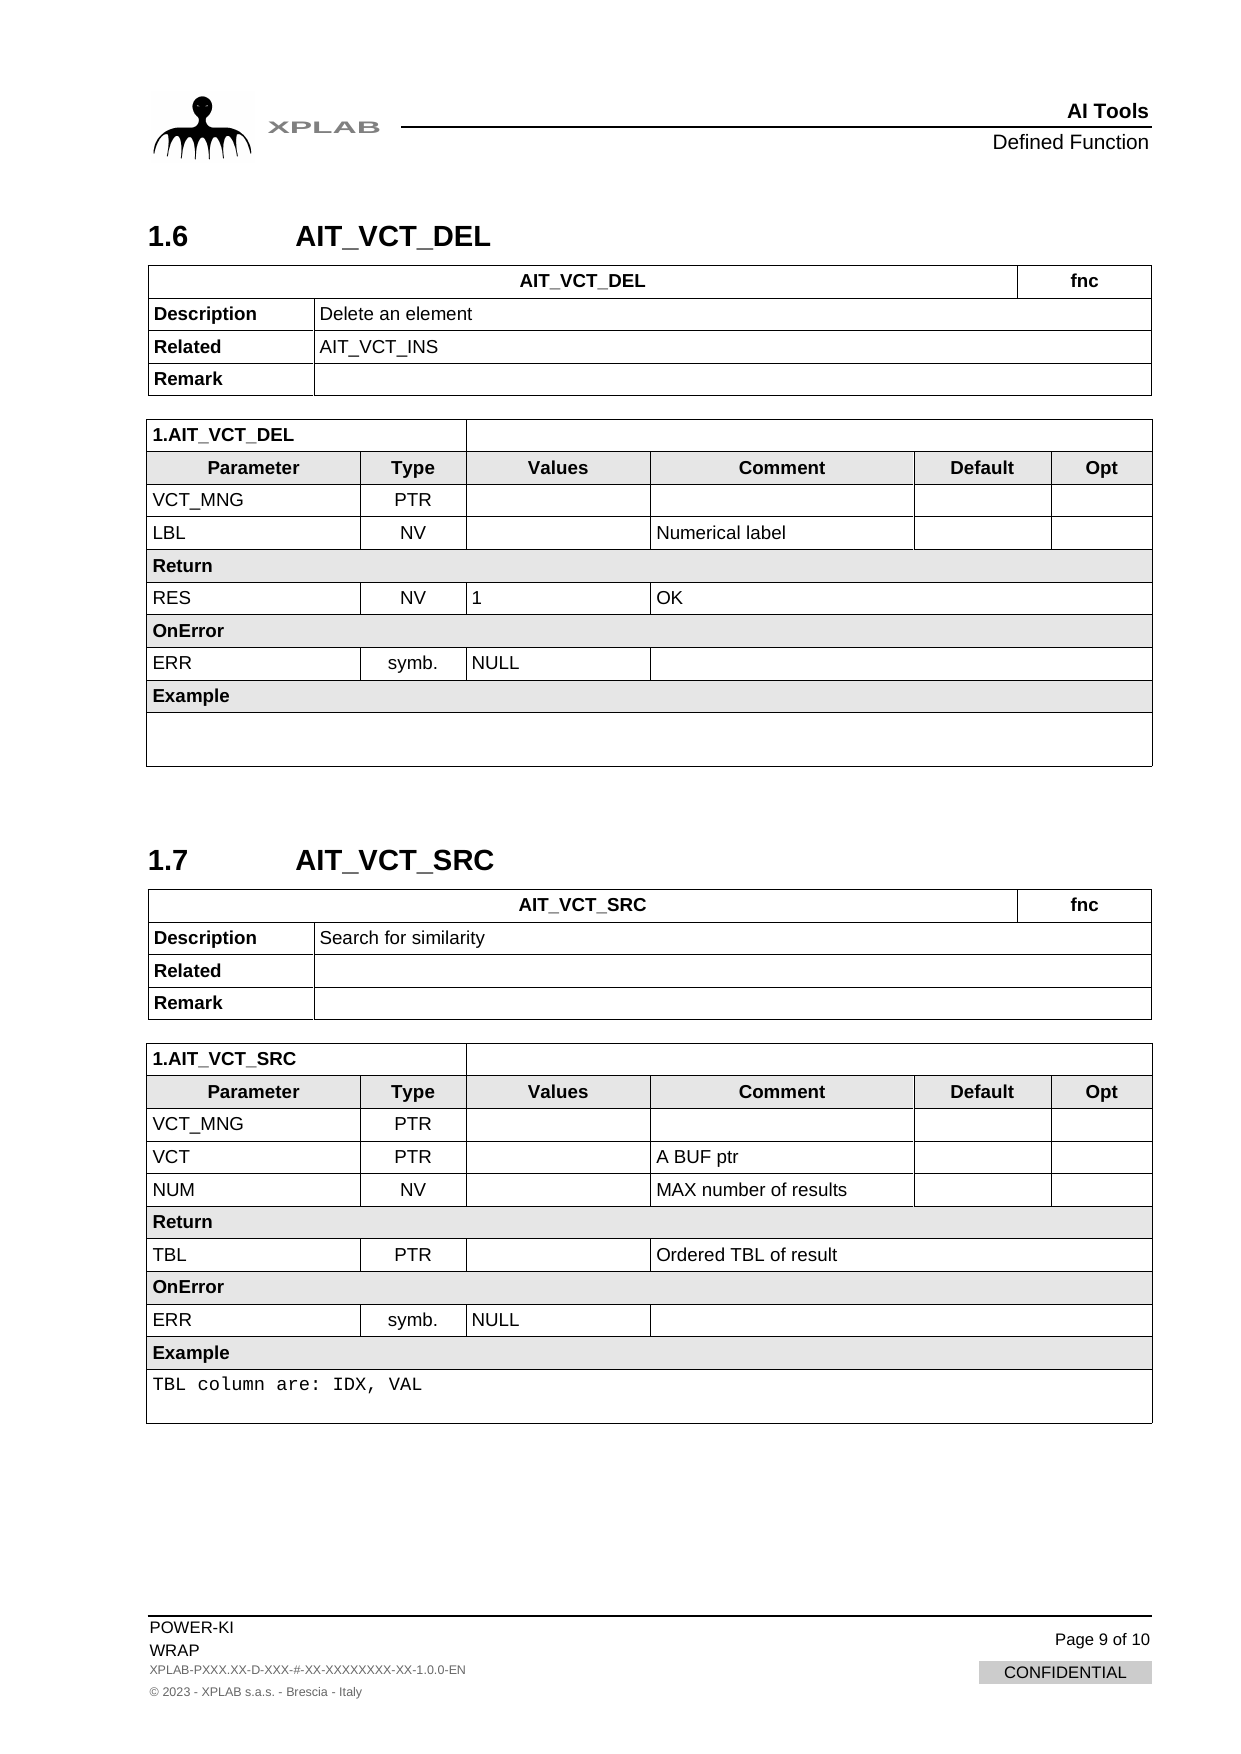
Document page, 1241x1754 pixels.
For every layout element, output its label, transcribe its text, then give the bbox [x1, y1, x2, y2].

table_cell [147, 713, 1152, 766]
table_cell [651, 648, 1152, 680]
table_cell [467, 1109, 650, 1141]
table_header 1.AIT_VCT_DEL [147, 420, 466, 451]
table_cell Description [149, 923, 313, 954]
table_header 1.AIT_VCT_SRC [147, 1044, 466, 1075]
table_cell PTR [361, 1142, 466, 1173]
table_cell [915, 1109, 1051, 1141]
table_cell Default [915, 1076, 1051, 1108]
table_cell PTR [361, 1109, 466, 1141]
table_cell PTR [361, 485, 466, 516]
table_cell [651, 485, 913, 516]
table_cell Default [915, 452, 1051, 484]
table_cell [1052, 1109, 1152, 1141]
table_cell [651, 1109, 913, 1141]
table_header AIT_VCT_SRC [149, 890, 1017, 922]
table_cell 1 [467, 583, 650, 614]
table_cell TBL [147, 1239, 360, 1271]
table_cell NUM [147, 1174, 360, 1206]
table_header [467, 1044, 1152, 1075]
table_cell [315, 955, 1151, 987]
table_header fnc [1018, 266, 1151, 298]
table_cell [1052, 485, 1152, 516]
table_cell Parameter [147, 1076, 360, 1108]
table_cell [915, 485, 1051, 516]
table_cell [315, 988, 1151, 1019]
table_cell NV [361, 517, 466, 549]
table_cell Parameter [147, 452, 360, 484]
table_cell symb. [361, 1305, 466, 1336]
table_cell Related [149, 331, 313, 363]
table_cell Related [149, 955, 313, 987]
table_cell Remark [149, 364, 313, 395]
table_cell Return [147, 550, 1152, 582]
table_cell Type [361, 452, 466, 484]
table_cell [651, 1305, 1152, 1336]
table_cell RES [147, 583, 360, 614]
table_cell VCT_MNG [147, 485, 360, 516]
table_cell [1052, 1174, 1152, 1206]
table_cell [467, 1174, 650, 1206]
table_cell Comment [651, 1076, 913, 1108]
table_cell Delete an element [315, 299, 1151, 330]
table_cell Return [147, 1207, 1152, 1238]
table_cell Example [147, 681, 1152, 712]
table_cell Opt [1052, 452, 1152, 484]
table_cell [1052, 517, 1152, 549]
table_cell Example [147, 1337, 1152, 1369]
table_cell MAX number of results [651, 1174, 913, 1206]
table_cell ERR [147, 648, 360, 680]
table_cell [915, 517, 1051, 549]
table_cell VCT [147, 1142, 360, 1173]
subtitle AIT_VCT_DEL [148, 220, 1152, 252]
table_cell Values [467, 1076, 650, 1108]
table_cell NV [361, 583, 466, 614]
table_cell [1052, 1142, 1152, 1173]
table_cell Type [361, 1076, 466, 1108]
table_header [467, 420, 1152, 451]
table_cell Comment [651, 452, 913, 484]
table_cell OK [651, 583, 1152, 614]
table_cell OnError [147, 1272, 1152, 1304]
table_cell A BUF ptr [651, 1142, 913, 1173]
table_cell Numerical label [651, 517, 913, 549]
table_cell AIT_VCT_INS [315, 331, 1151, 363]
table_header fnc [1018, 890, 1151, 922]
table_cell NV [361, 1174, 466, 1206]
table_cell ERR [147, 1305, 360, 1336]
subtitle AIT_VCT_SRC [148, 844, 1152, 877]
table_cell [467, 1142, 650, 1173]
table_cell [467, 485, 650, 516]
table_cell [915, 1174, 1051, 1206]
table_cell Remark [149, 988, 313, 1019]
table_cell Values [467, 452, 650, 484]
table_header AIT_VCT_DEL [149, 266, 1017, 298]
table_cell OnError [147, 615, 1152, 647]
table_cell TBL column are: IDX, VAL [147, 1370, 1152, 1423]
table_cell NULL [467, 648, 650, 680]
table_cell Opt [1052, 1076, 1152, 1108]
table_cell Description [149, 299, 313, 330]
table_cell [315, 364, 1151, 395]
table_cell Ordered TBL of result [651, 1239, 1152, 1271]
picture [150, 91, 255, 163]
table_cell LBL [147, 517, 360, 549]
table_cell symb. [361, 648, 466, 680]
table_cell VCT_MNG [147, 1109, 360, 1141]
table_cell [915, 1142, 1051, 1173]
table_cell [467, 517, 650, 549]
table_cell [467, 1239, 650, 1271]
table_cell Search for similarity [315, 923, 1151, 954]
table_cell NULL [467, 1305, 650, 1336]
table_cell PTR [361, 1239, 466, 1271]
